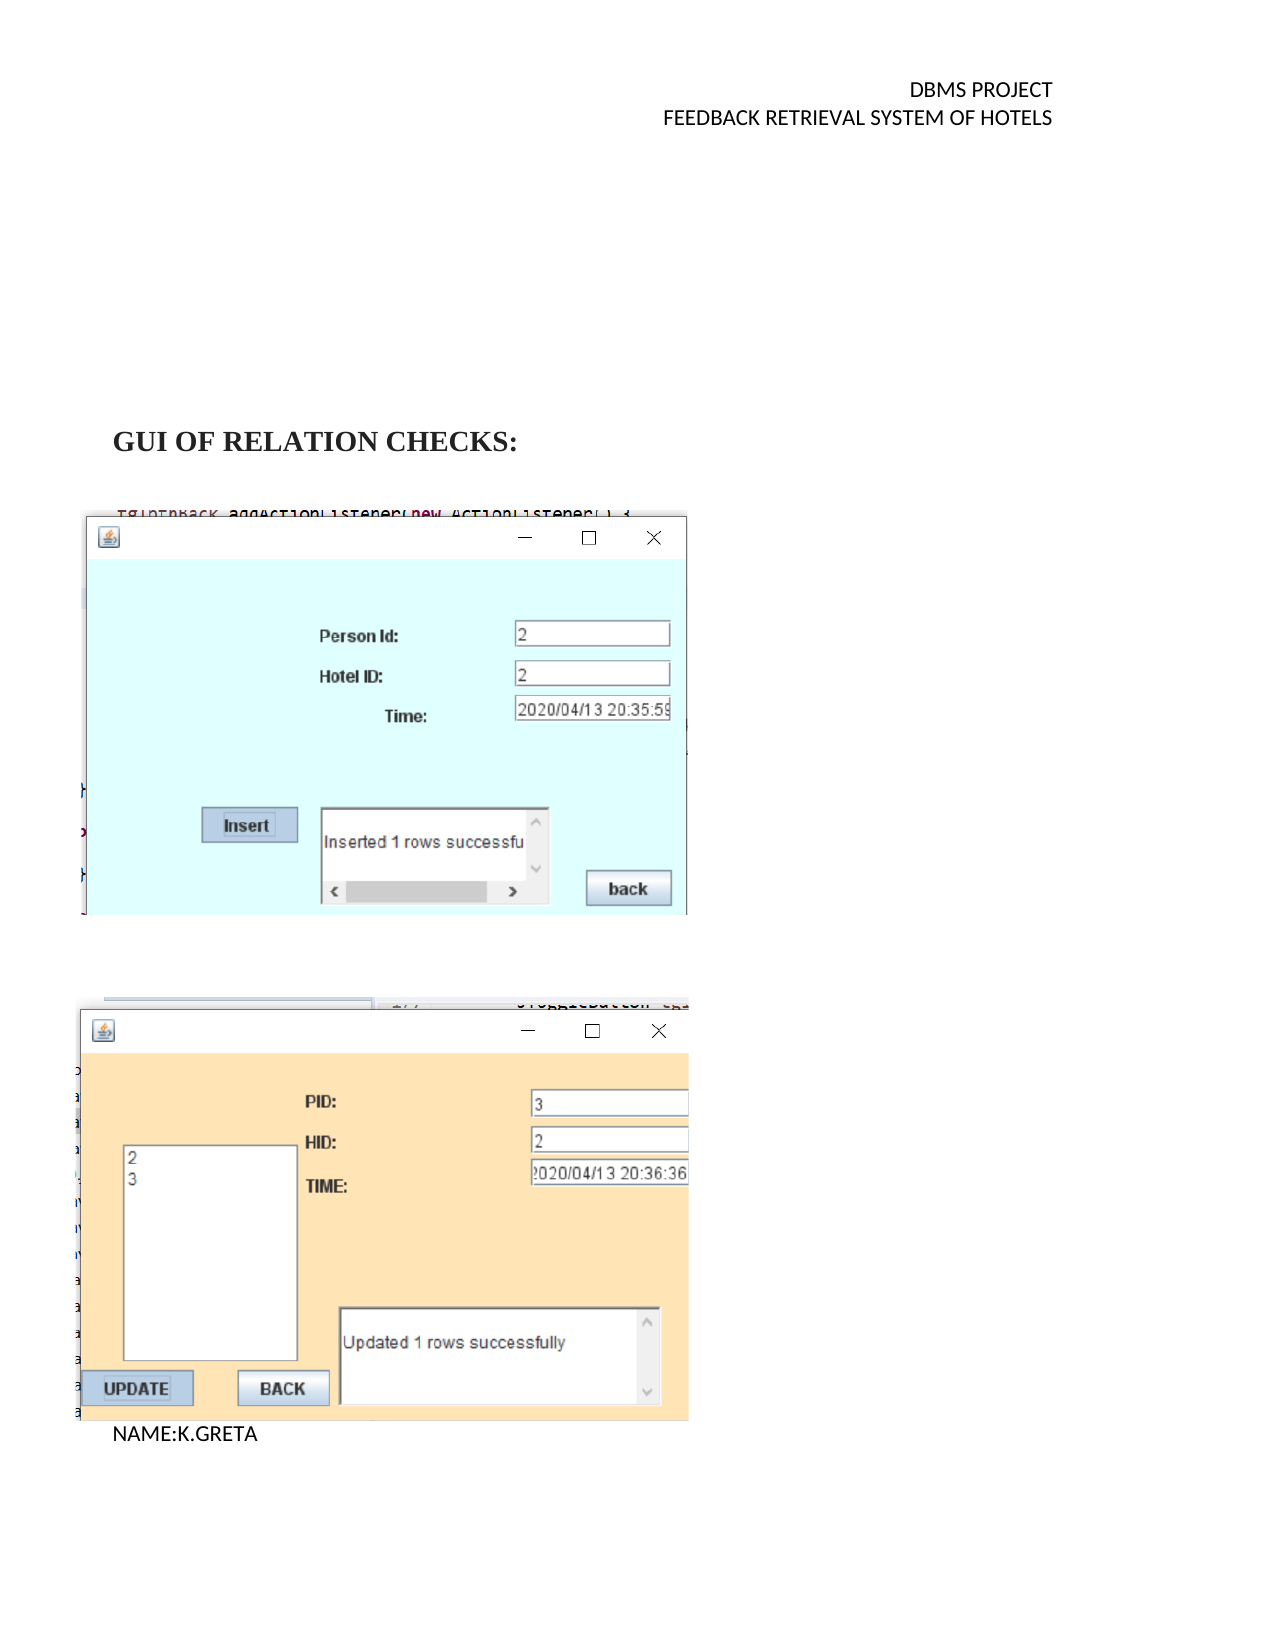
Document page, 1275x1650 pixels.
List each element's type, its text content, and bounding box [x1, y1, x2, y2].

picture [81, 510, 688, 915]
text GUI OF RELATION CHECKS: [112, 424, 1162, 458]
picture [75, 997, 689, 1421]
